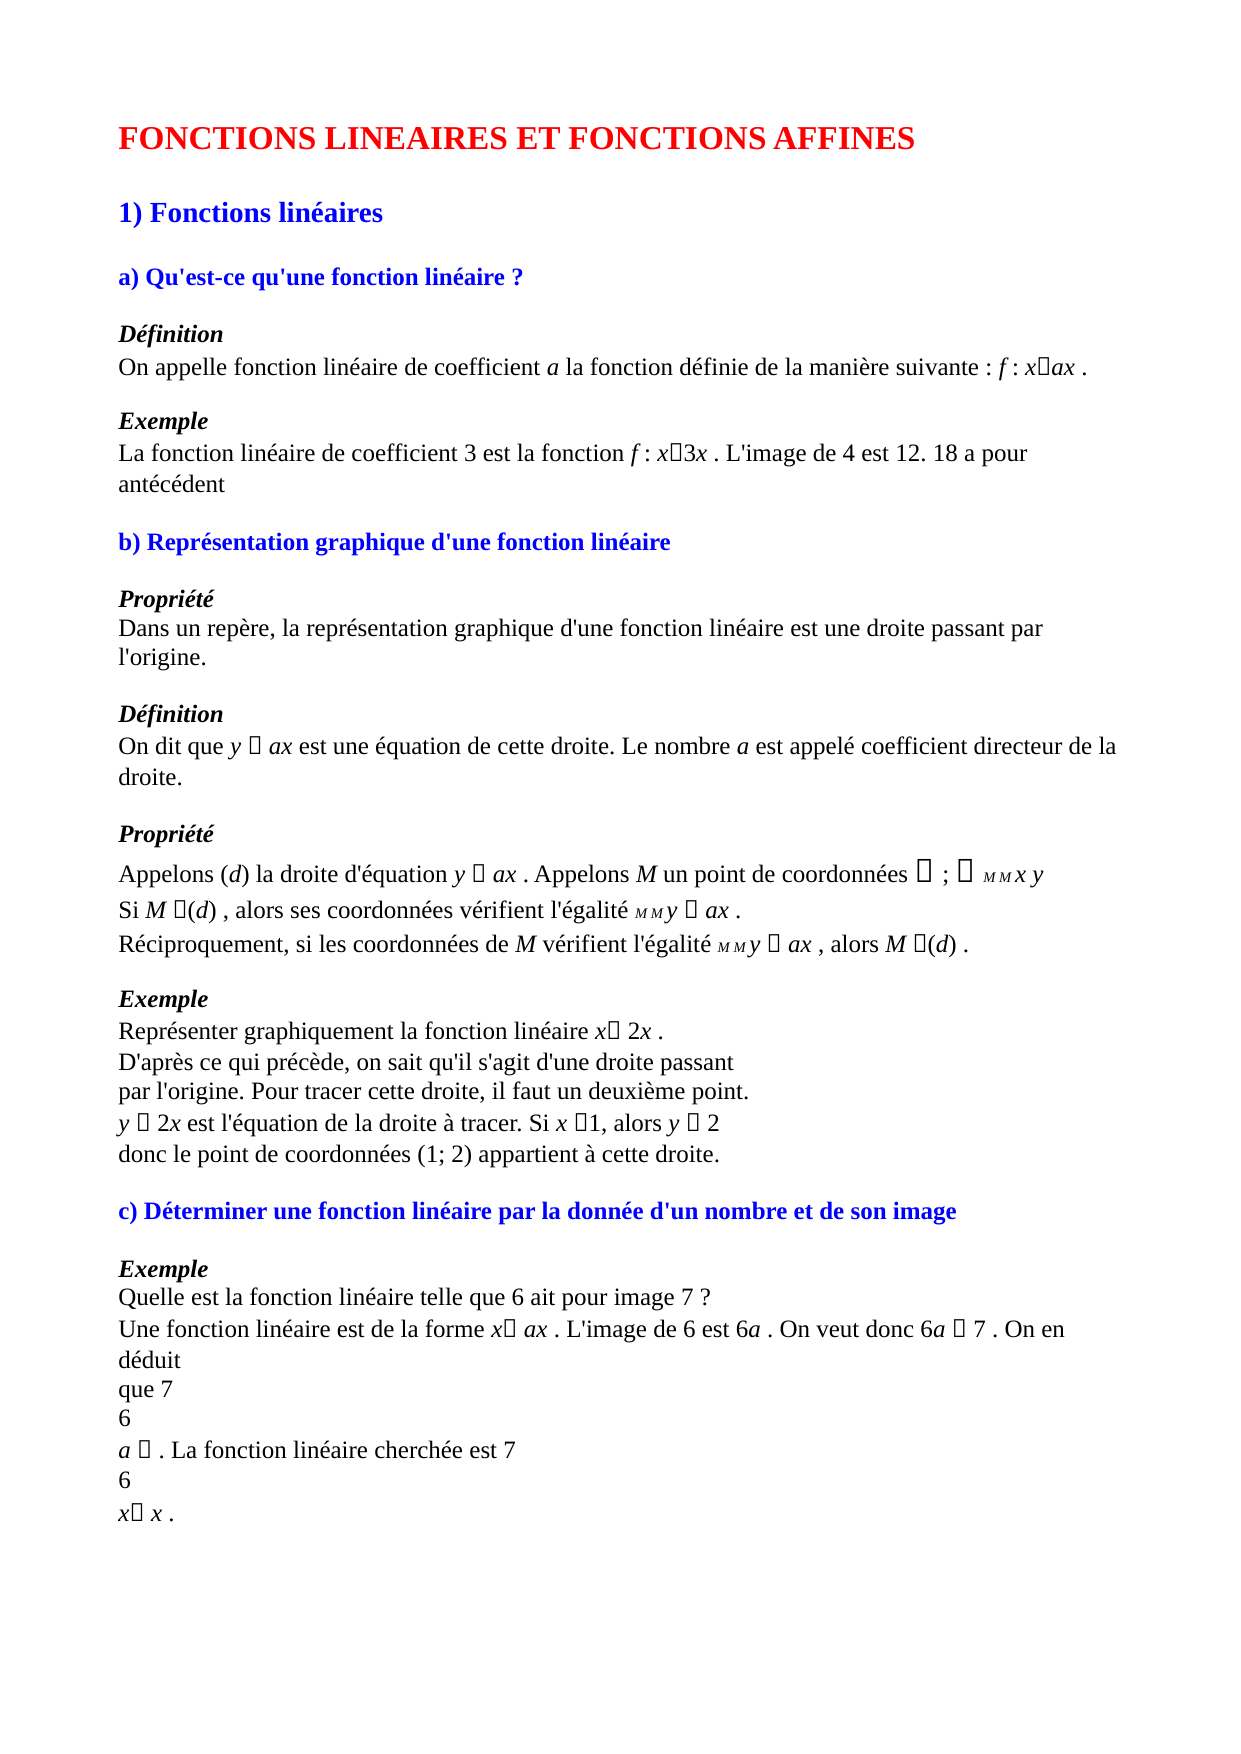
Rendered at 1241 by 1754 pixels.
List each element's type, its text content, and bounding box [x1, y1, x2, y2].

text Propriété [118, 584, 1122, 613]
text Propriété [118, 819, 1122, 848]
text Une fonction linéaire est de la forme x ax . L'image de 6 est 6a . On veut donc 6a  7 . On en déduit [118, 1311, 1122, 1374]
text c) Déterminer une fonction linéaire par la donnée d'un nombre et de son image [118, 1196, 1122, 1225]
text Réciproquement, si les coordonnées de M vérifient l'égalité M M y  ax , alors M (d) . [118, 926, 1122, 960]
text a) Qu'est-ce qu'une fonction linéaire ? [118, 262, 1122, 291]
text y  2x est l'équation de la droite à tracer. Si x 1, alors y  2 [118, 1104, 1122, 1139]
text Représenter graphiquement la fonction linéaire x 2x . [118, 1013, 1122, 1047]
text FONCTIONS LINEAIRES ET FONCTIONS AFFINES [118, 118, 1122, 156]
text Si M (d) , alors ses coordonnées vérifient l'égalité M M y  ax . [118, 892, 1122, 926]
text x x . [118, 1494, 1122, 1528]
text 6 [118, 1466, 1122, 1494]
text Définition [118, 319, 1122, 348]
text Exemple [118, 984, 1122, 1013]
text par l'origine. Pour tracer cette droite, il faut un deuxième point. [118, 1076, 1122, 1104]
text Exemple [118, 1254, 1122, 1282]
text a  . La fonction linéaire cherchée est 7 [118, 1431, 1122, 1466]
text Quelle est la fonction linéaire telle que 6 ait pour image 7 ? [118, 1282, 1122, 1311]
text 1) Fonctions linéaires [118, 195, 1122, 228]
text Appelons (d) la droite d'équation y  ax . Appelons M un point de coordonnées  ;  M M x y [118, 848, 1122, 892]
text Dans un repère, la représentation graphique d'une fonction linéaire est une droite passant par l'origine. [118, 613, 1122, 670]
text D'après ce qui précède, on sait qu'il s'agit d'une droite passant [118, 1047, 1122, 1076]
text Définition [118, 699, 1122, 728]
text On dit que y  ax est une équation de cette droite. Le nombre a est appelé coefficient directeur de la [118, 728, 1122, 762]
text La fonction linéaire de coefficient 3 est la fonction f : x3x . L'image de 4 est 12. 18 a pour antécédent [118, 435, 1122, 498]
text b) Représentation graphique d'une fonction linéaire [118, 527, 1122, 555]
text que 7 [118, 1374, 1122, 1403]
text droite. [118, 762, 1122, 791]
text donc le point de coordonnées (1; 2) appartient à cette droite. [118, 1139, 1122, 1167]
text On appelle fonction linéaire de coefficient a la fonction définie de la manière suivante : f : xax . [118, 348, 1122, 382]
text Exemple [118, 406, 1122, 435]
text 6 [118, 1403, 1122, 1431]
